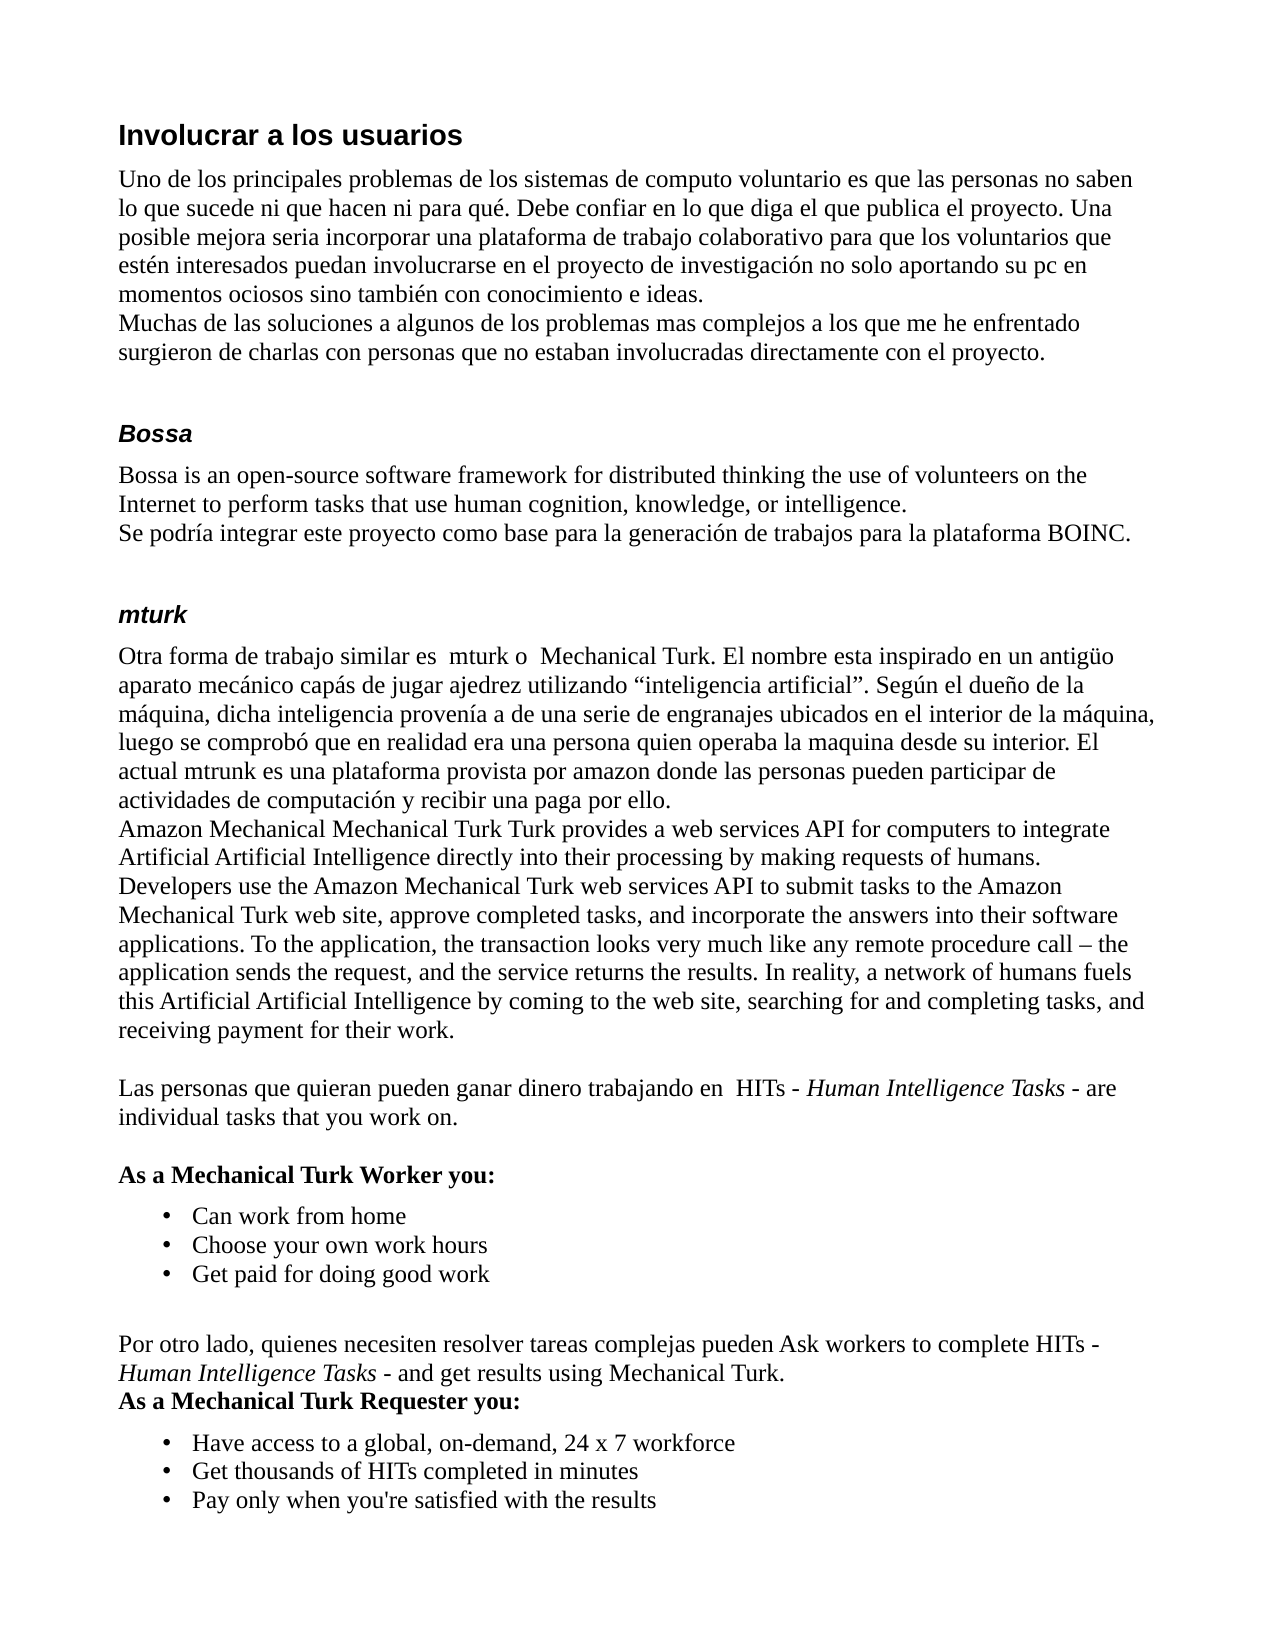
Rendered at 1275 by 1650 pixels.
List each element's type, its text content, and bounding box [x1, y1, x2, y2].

list Pay only when you're satisfied with the results [162, 1485, 1157, 1514]
text Muchas de las soluciones a algunos de los problemas mas complejos a los que me he enfrentado surgieron de charlas con personas que no estaban involucradas directamente con el proyecto. [118, 308, 1157, 365]
text Uno de los principales problemas de los sistemas de computo voluntario es que las personas no saben lo que sucede ni que hacen ni para qué. Debe confiar en lo que diga el que publica el proyecto. Una posible mejora seria incorporar una plataforma de trabajo colaborativo para que los voluntarios que estén interesados puedan involucrarse en el proyecto de investigación no solo aportando su pc en momentos ociosos sino también con conocimiento e ideas. [118, 164, 1157, 308]
text Por otro lado, quienes necesiten resolver tareas complejas pueden Ask workers to complete HITs - Human Intelligence Tasks - and get results using Mechanical Turk. [118, 1329, 1157, 1386]
text Se podría integrar este proyecto como base para la generación de trabajos para la plataforma BOINC. [118, 518, 1157, 546]
list Get thousands of HITs completed in minutes [162, 1456, 1157, 1485]
text Amazon Mechanical Mechanical Turk Turk provides a web services API for computers to integrate Artificial Artificial Intelligence directly into their processing by making requests of humans. Developers use the Amazon Mechanical Turk web services API to submit tasks to the Amazon Mechanical Turk web site, approve completed tasks, and incorporate the answers into their software applications. To the application, the transaction looks very much like any remote procedure call – the application sends the request, and the service returns the results. In reality, a network of humans fuels this Artificial Artificial Intelligence by coming to the web site, searching for and completing tasks, and receiving payment for their work. [118, 814, 1157, 1044]
text As a Mechanical Turk Worker you: [118, 1160, 1157, 1189]
text Bossa is an open-source software framework for distributed thinking the use of volunteers on the Internet to perform tasks that use human cognition, knowledge, or intelligence. [118, 460, 1157, 518]
subtitle mturk [118, 600, 1157, 629]
list Choose your own work hours [162, 1230, 1157, 1259]
text As a Mechanical Turk Requester you: [118, 1386, 1157, 1415]
list Get paid for doing good work [162, 1259, 1157, 1288]
subtitle Bossa [118, 419, 1157, 448]
text Las personas que quieran pueden ganar dinero trabajando en HITs - Human Intelligence Tasks - are individual tasks that you work on. [118, 1073, 1157, 1131]
text Otra forma de trabajo similar es mturk o Mechanical Turk. El nombre esta inspirado en un antigüo aparato mecánico capás de jugar ajedrez utilizando “inteligencia artificial”. Según el dueño de la máquina, dicha inteligencia provenía a de una serie de engranajes ubicados en el interior de la máquina, luego se comprobó que en realidad era una persona quien operaba la maquina desde su interior. El actual mtrunk es una plataforma provista por amazon donde las personas pueden participar de actividades de computación y recibir una paga por ello. [118, 641, 1157, 814]
subtitle Involucrar a los usuarios [118, 118, 1157, 152]
list Have access to a global, on-demand, 24 x 7 workforce [162, 1428, 1157, 1456]
list Can work from home [162, 1201, 1157, 1230]
